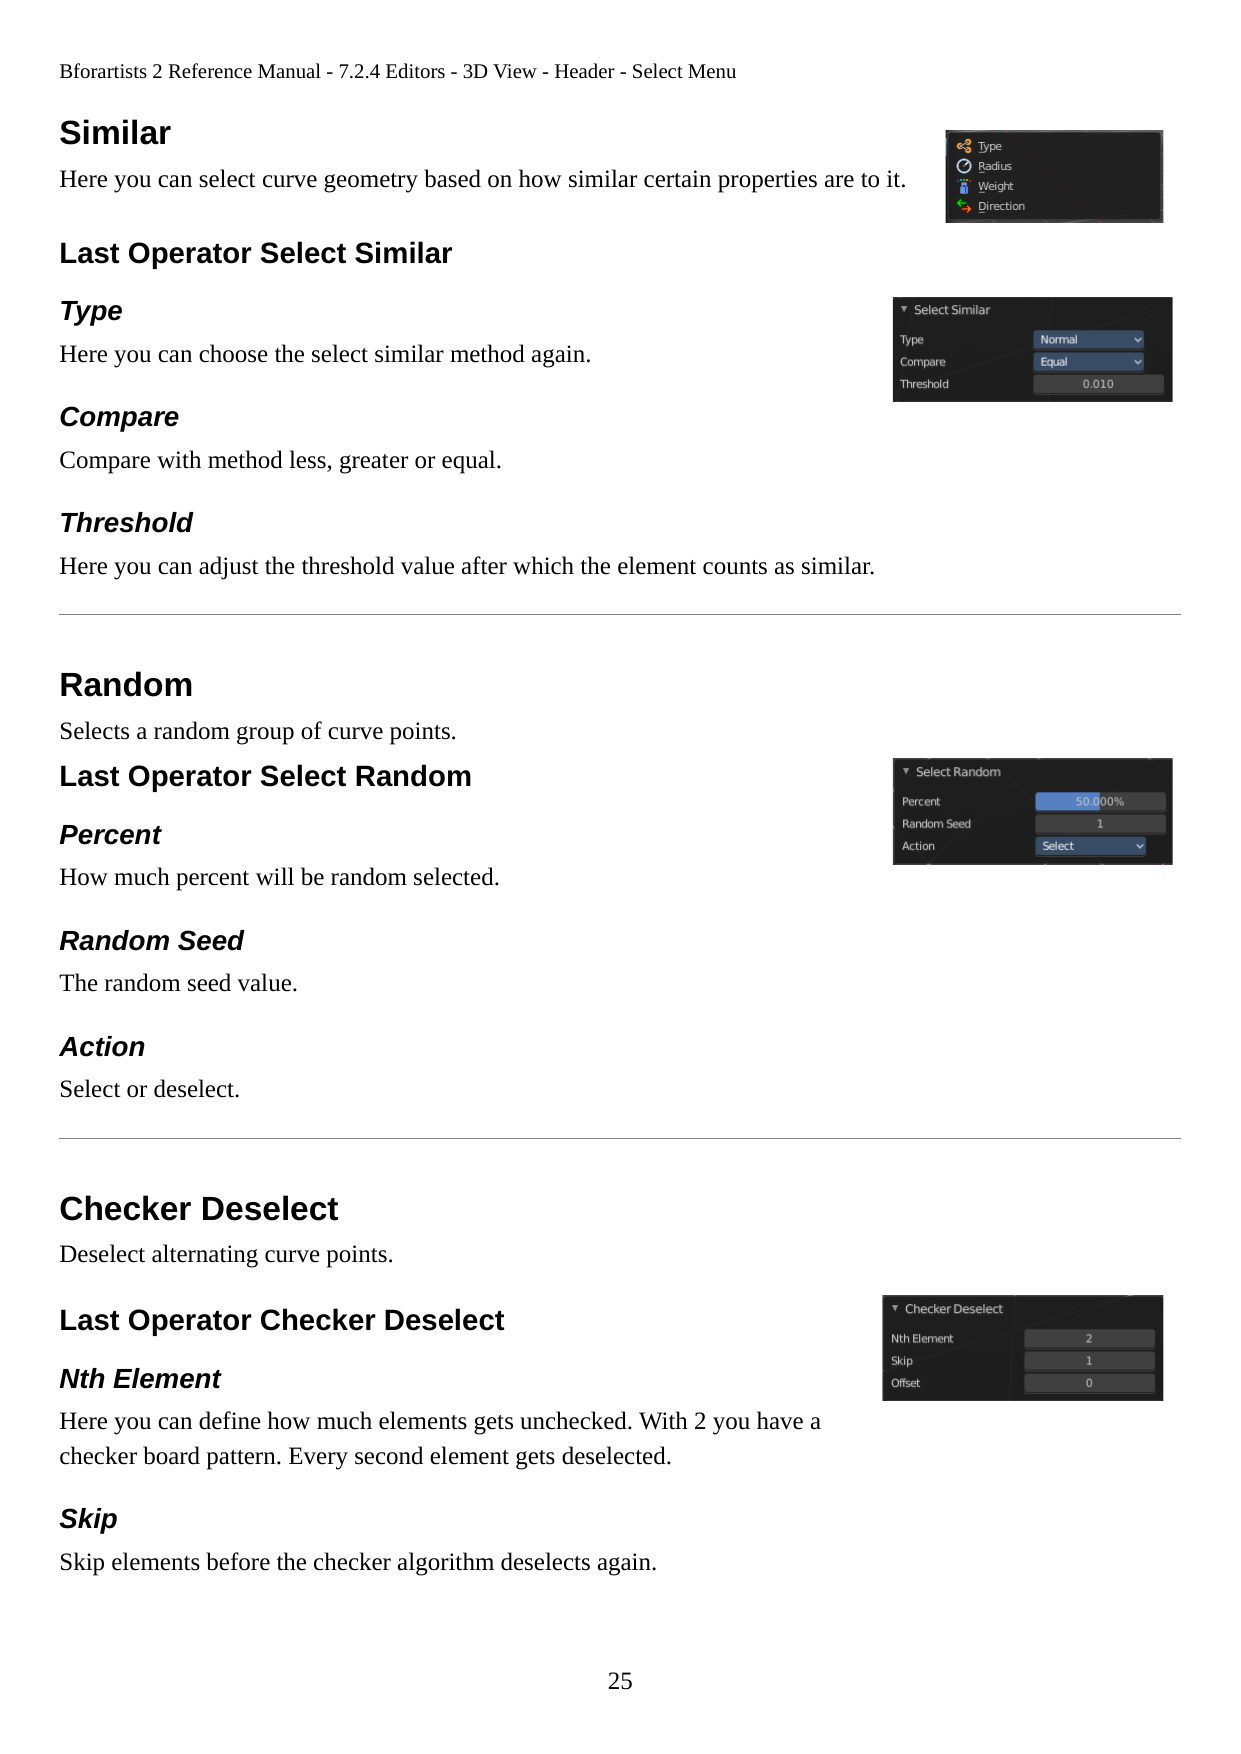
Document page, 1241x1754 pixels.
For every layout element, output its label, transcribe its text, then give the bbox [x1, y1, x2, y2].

subtitle Last Operator Checker Deselect [59, 1303, 882, 1337]
subtitle Random Seed [59, 924, 1181, 956]
text Here you can select curve geometry based on how similar certain properties are to it. [59, 164, 945, 192]
text Here you can choose the select similar method again. [59, 339, 892, 368]
picture [945, 130, 1164, 223]
text How much percent will be random selected. [59, 862, 1181, 891]
subtitle Compare [59, 401, 1181, 432]
text Here you can define how much elements gets unchecked. With 2 you have a checker board pattern. Every second element gets deselected. [59, 1406, 1181, 1469]
text Here you can adjust the threshold value after which the element counts as similar. [59, 551, 1181, 579]
text Skip elements before the checker algorithm deselects again. [59, 1547, 1181, 1576]
picture [882, 1295, 1164, 1401]
subtitle Skip [59, 1502, 1181, 1534]
subtitle Nth Element [59, 1362, 882, 1394]
subtitle Type [59, 294, 1181, 326]
subtitle Threshold [59, 506, 1181, 538]
subtitle Percent [59, 818, 892, 850]
text Selects a random group of curve points. [59, 716, 1181, 745]
text Deselect alternating curve points. [59, 1239, 1181, 1268]
picture [892, 297, 1173, 402]
subtitle Action [59, 1030, 1181, 1062]
text The random seed value. [59, 968, 1181, 997]
subtitle [1164, 1362, 1181, 1394]
subtitle [1173, 818, 1181, 850]
subtitle Last Operator Select Random [59, 759, 892, 793]
text Select or deselect. [59, 1074, 1181, 1103]
subtitle Checker Deselect [59, 1188, 1181, 1227]
picture [892, 758, 1173, 865]
subtitle Last Operator Select Similar [59, 236, 1181, 269]
subtitle Similar [59, 113, 1181, 151]
subtitle Random [59, 665, 1181, 703]
text Compare with method less, greater or equal. [59, 445, 1181, 474]
